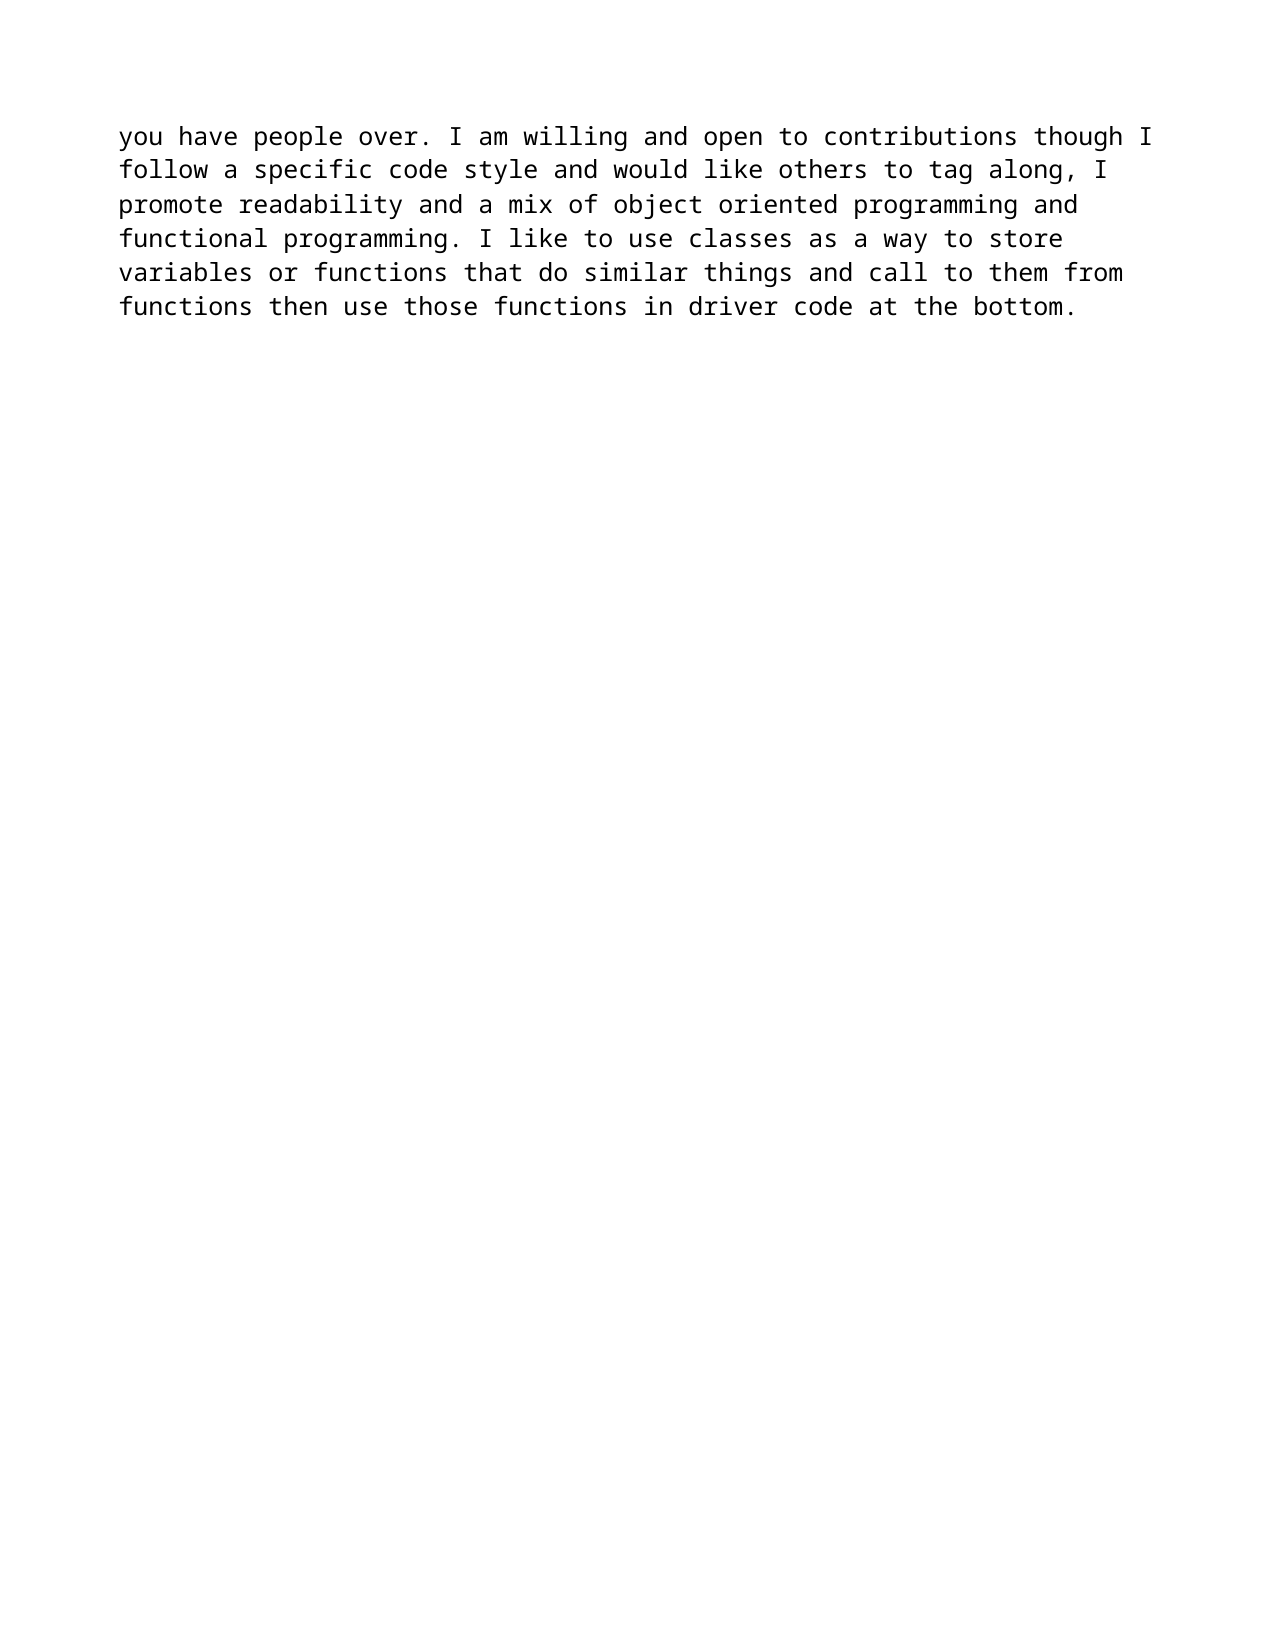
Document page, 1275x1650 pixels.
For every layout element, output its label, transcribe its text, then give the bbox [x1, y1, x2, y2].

text you have people over. I am willing and open to contributions though I follow a specific code style and would like others to tag along, I promote readability and a mix of object oriented programming and functional programming. I like to use classes as a way to store variables or functions that do similar things and call to them from functions then use those functions in driver code at the bottom. [118, 118, 1157, 322]
